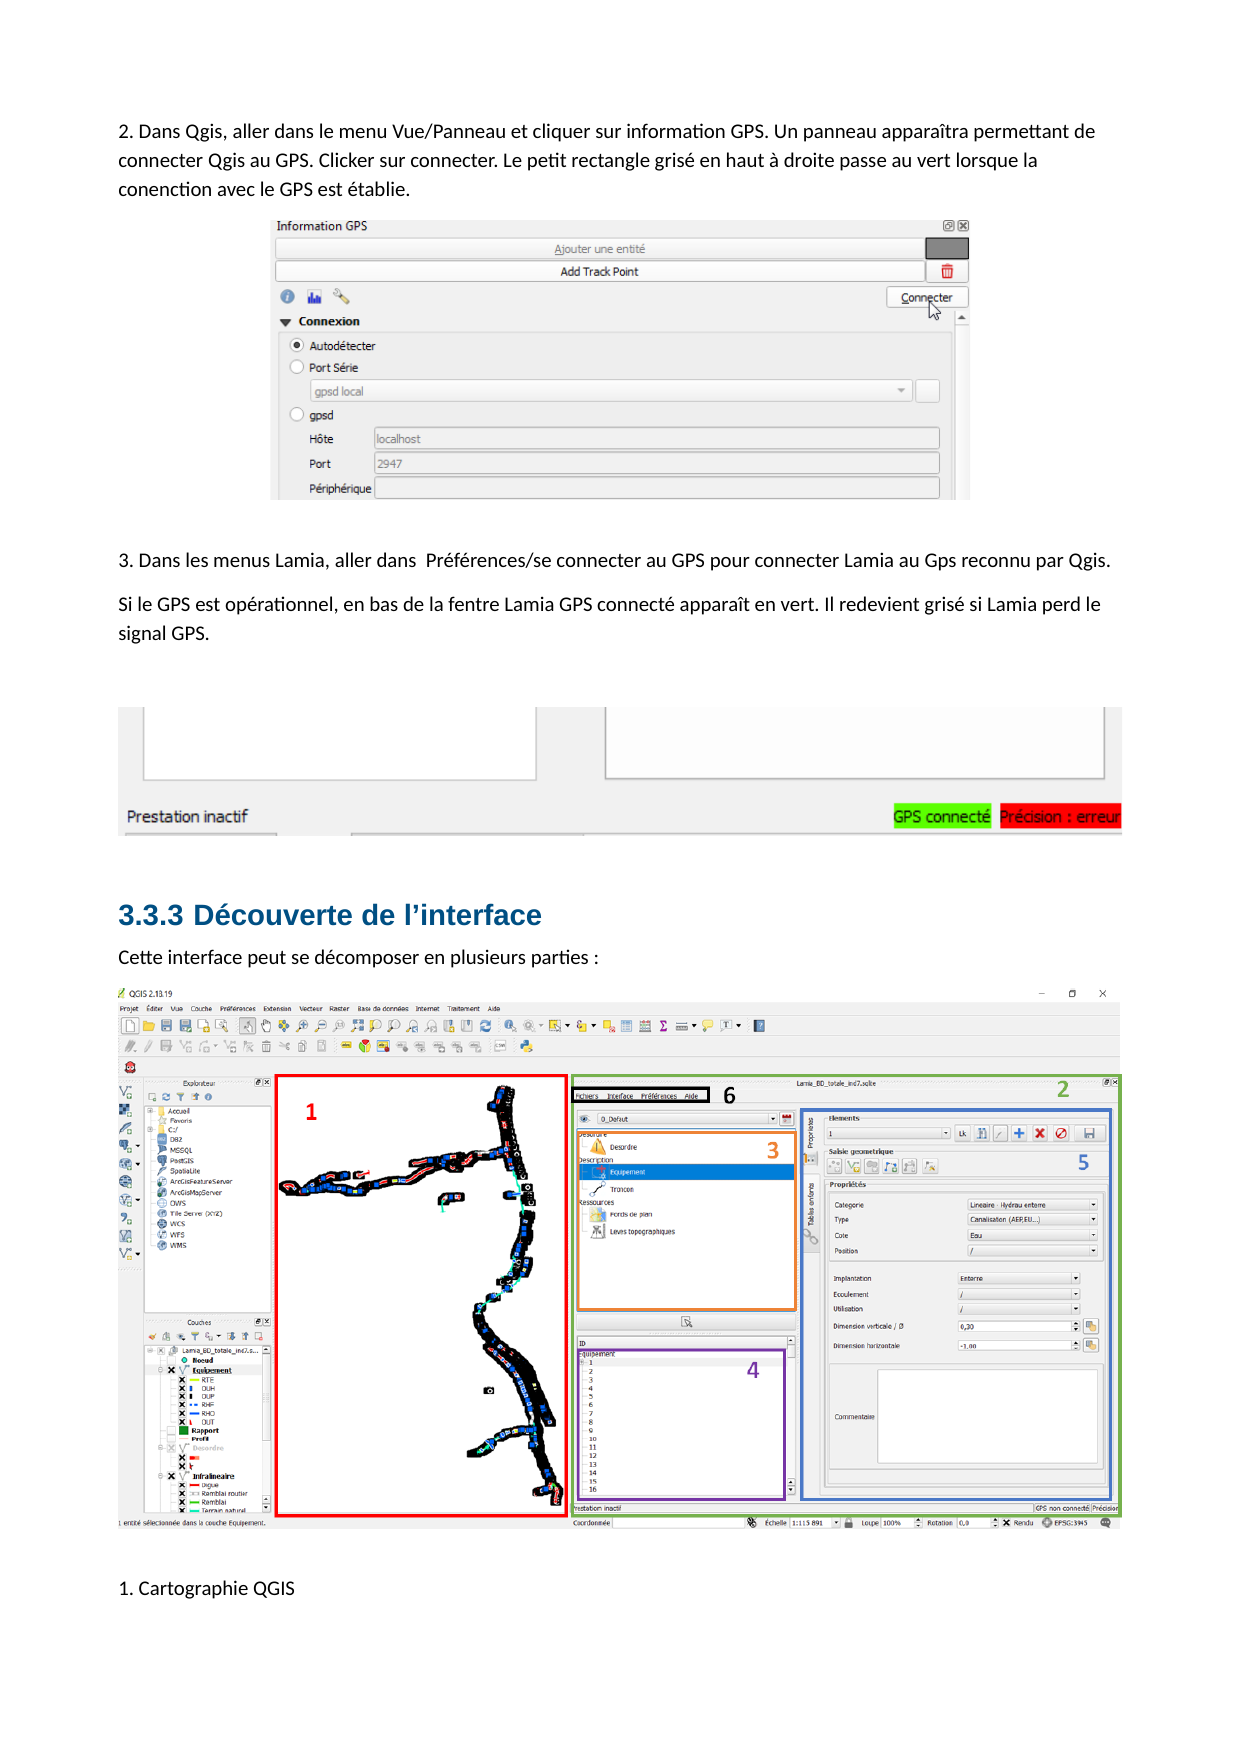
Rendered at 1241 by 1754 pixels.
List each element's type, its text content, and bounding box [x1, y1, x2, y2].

subtitle Découverte de l’interface [118, 898, 1122, 931]
picture [118, 987, 1123, 1529]
picture [118, 707, 1123, 836]
text Si le GPS est opérationnel, en bas de la fentre Lamia GPS connecté apparaît en vert. Il redevient grisé si Lamia perd le signal GPS. [118, 591, 1122, 645]
text Cette interface peut se décomposer en plusieurs parties : [118, 944, 1122, 969]
picture [270, 220, 971, 500]
text 2. Dans Qgis, aller dans le menu Vue/Panneau et cliquer sur information GPS. Un panneau apparaîtra permettant de connecter Qgis au GPS. Clicker sur connecter. Le petit rectangle grisé en haut à droite passe au vert lorsque la conenction avec le GPS est établie. [118, 118, 1122, 202]
text 1. Cartographie QGIS [118, 1576, 1122, 1601]
text 3. Dans les menus Lamia, aller dans Préférences/se connecter au GPS pour connecter Lamia au Gps reconnu par Qgis. [118, 547, 1122, 572]
